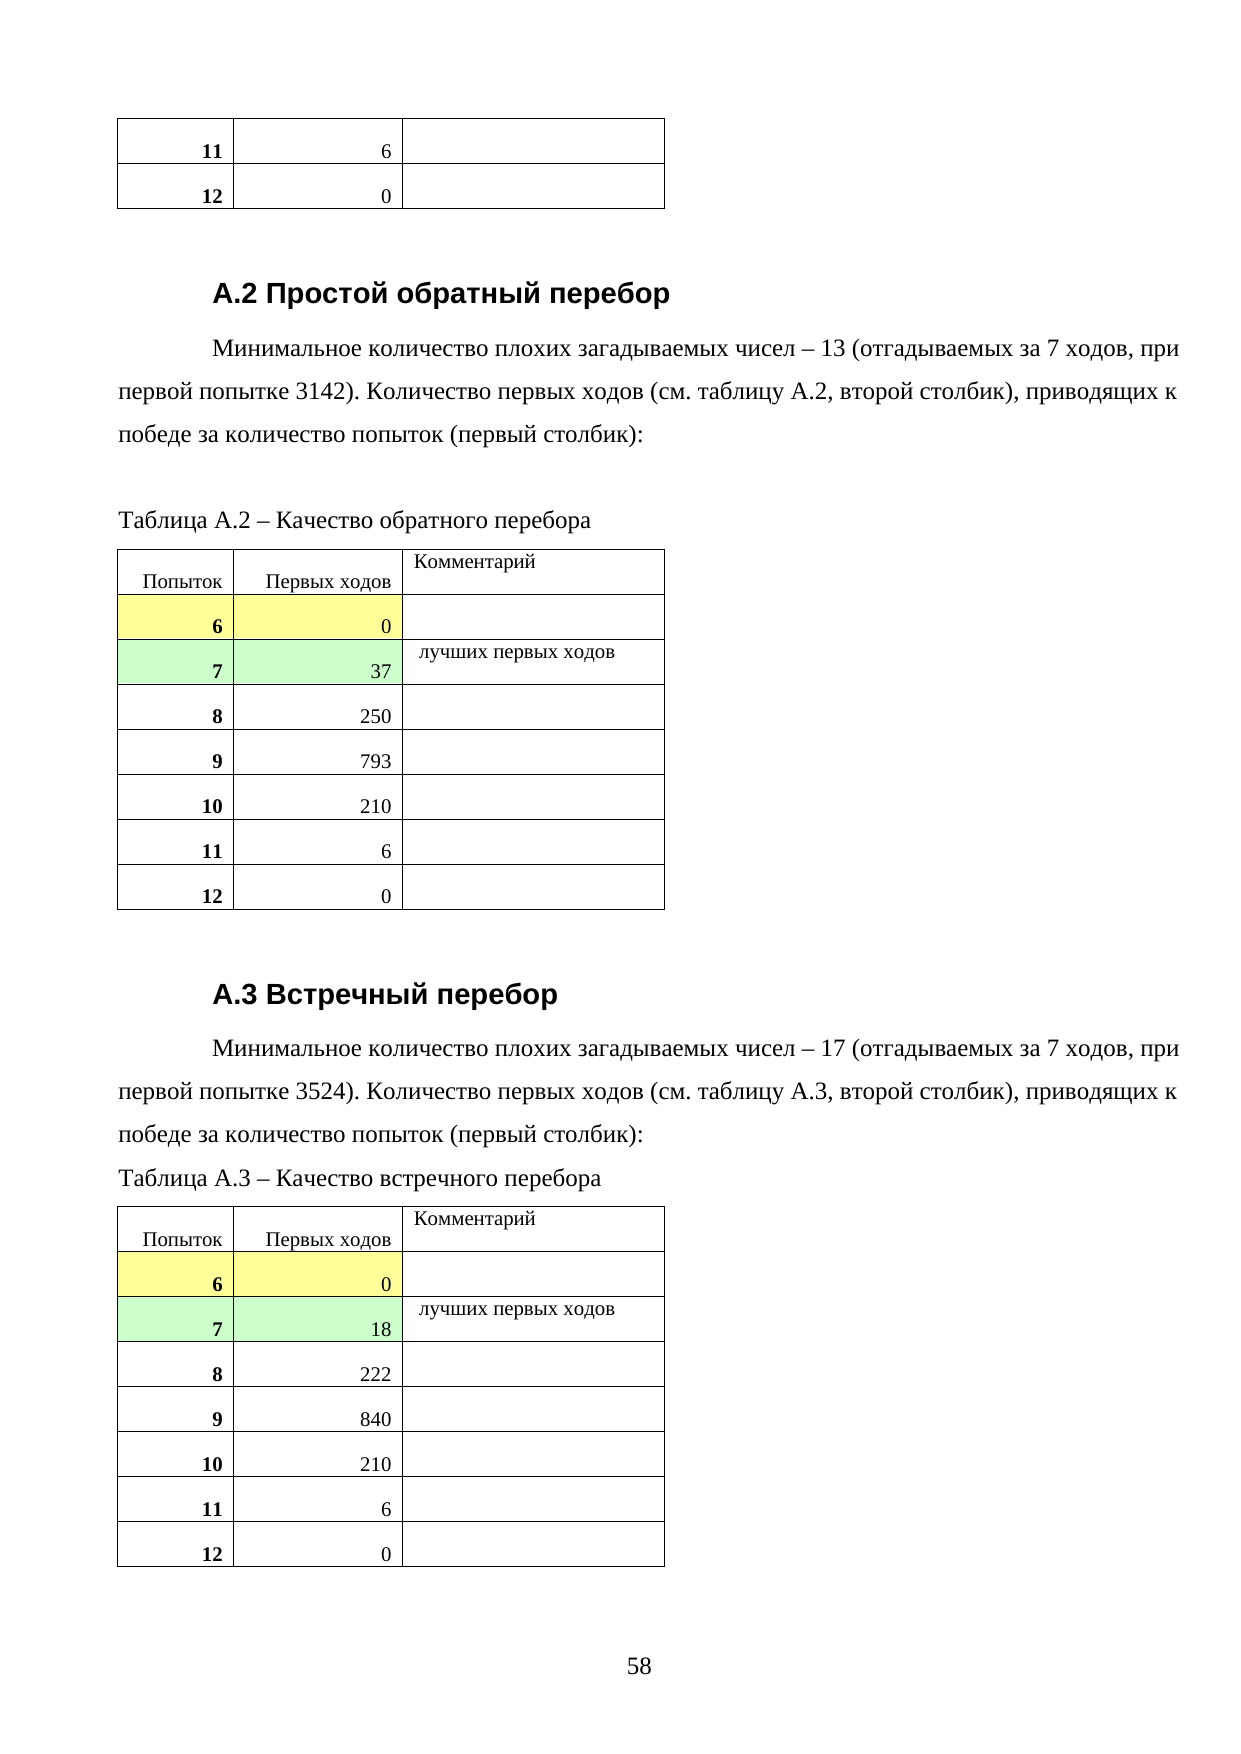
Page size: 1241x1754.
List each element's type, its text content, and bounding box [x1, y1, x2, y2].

table_cell 8 [118, 685, 233, 728]
table_cell 250 [234, 685, 402, 728]
table_cell 0 [234, 595, 402, 638]
table_cell [403, 1387, 664, 1431]
text Минимальное количество плохих загадываемых чисел – 13 (отгадываемых за 7 ходов, при первой попытке 3142). Количество первых ходов (см. таблицу А.2, второй столбик), приводящих к победе за количество попыток (первый столбик): [118, 333, 1181, 448]
table_header Попыток [118, 550, 233, 593]
table_cell 6 [234, 820, 402, 863]
text Таблица A.3 – Качество встречного перебора [118, 1163, 1181, 1191]
table_cell 222 [234, 1342, 402, 1386]
table_cell [403, 775, 664, 818]
table_cell 0 [234, 164, 402, 208]
table_cell 210 [234, 1432, 402, 1476]
table_cell [403, 685, 664, 728]
table_cell [403, 1477, 664, 1521]
table_cell [403, 164, 664, 208]
table_cell 11 [118, 820, 233, 863]
subtitle A.3 Встречный перебор [212, 977, 1181, 1010]
table_header Первых ходов [234, 1207, 402, 1251]
table_cell [403, 865, 664, 908]
table_cell 37 [234, 640, 402, 683]
table_cell [403, 1432, 664, 1476]
text Таблица A.2 – Качество обратного перебора [118, 505, 1181, 534]
table_cell 12 [118, 865, 233, 908]
text Минимальное количество плохих загадываемых чисел – 17 (отгадываемых за 7 ходов, при первой попытке 3524). Количество первых ходов (см. таблицу А.3, второй столбик), приводящих к победе за количество попыток (первый столбик): [118, 1033, 1181, 1148]
table_cell [403, 730, 664, 773]
table_cell 6 [118, 1252, 233, 1296]
table_cell лучших первых ходов [403, 640, 664, 683]
table_cell 12 [118, 1522, 233, 1566]
table_cell 10 [118, 775, 233, 818]
table_cell 7 [118, 1297, 233, 1341]
table_cell 0 [234, 1522, 402, 1566]
table_header Комментарий [403, 550, 664, 593]
table_cell [403, 595, 664, 638]
table_cell 793 [234, 730, 402, 773]
table_header Комментарий [403, 1207, 664, 1251]
table_cell [403, 820, 664, 863]
subtitle A.2 Простой обратный перебор [212, 276, 1181, 310]
table_cell [403, 1342, 664, 1386]
table_cell 6 [234, 119, 402, 163]
table_cell 8 [118, 1342, 233, 1386]
table_cell 9 [118, 730, 233, 773]
table_header Первых ходов [234, 550, 402, 593]
table_cell [403, 119, 664, 163]
table_cell 10 [118, 1432, 233, 1476]
table_cell 18 [234, 1297, 402, 1341]
table_cell 12 [118, 164, 233, 208]
table_cell лучших первых ходов [403, 1297, 664, 1341]
table_cell 6 [234, 1477, 402, 1521]
table_cell 0 [234, 865, 402, 908]
table_cell [403, 1252, 664, 1296]
table_cell 7 [118, 640, 233, 683]
table_cell 11 [118, 119, 233, 163]
table_cell 210 [234, 775, 402, 818]
table_cell 840 [234, 1387, 402, 1431]
table_header Попыток [118, 1207, 233, 1251]
table_cell 9 [118, 1387, 233, 1431]
table_cell 11 [118, 1477, 233, 1521]
table_cell 0 [234, 1252, 402, 1296]
table_cell 6 [118, 595, 233, 638]
table_cell [403, 1522, 664, 1566]
